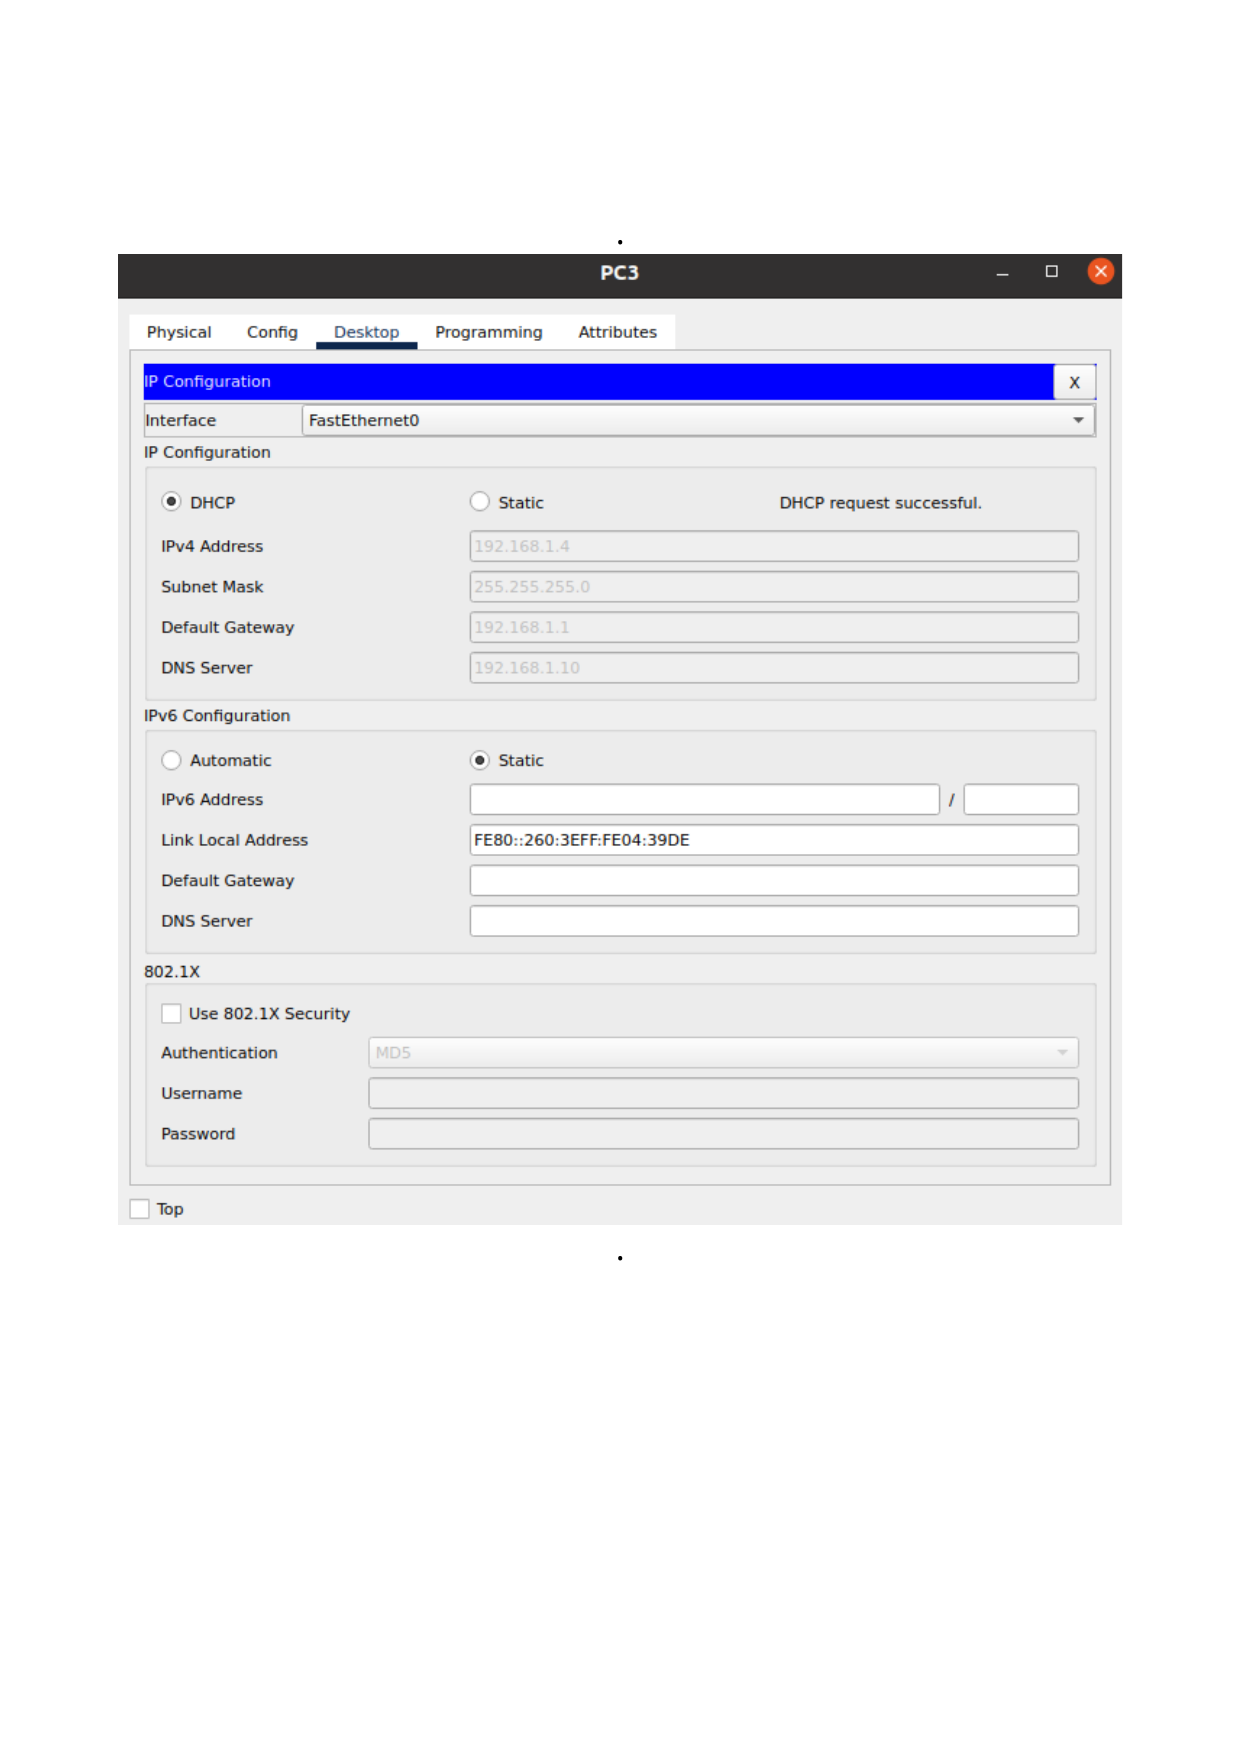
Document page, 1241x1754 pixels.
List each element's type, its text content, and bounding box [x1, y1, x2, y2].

text . [118, 209, 1122, 254]
picture [118, 254, 1123, 1225]
text . [118, 1225, 1122, 1270]
